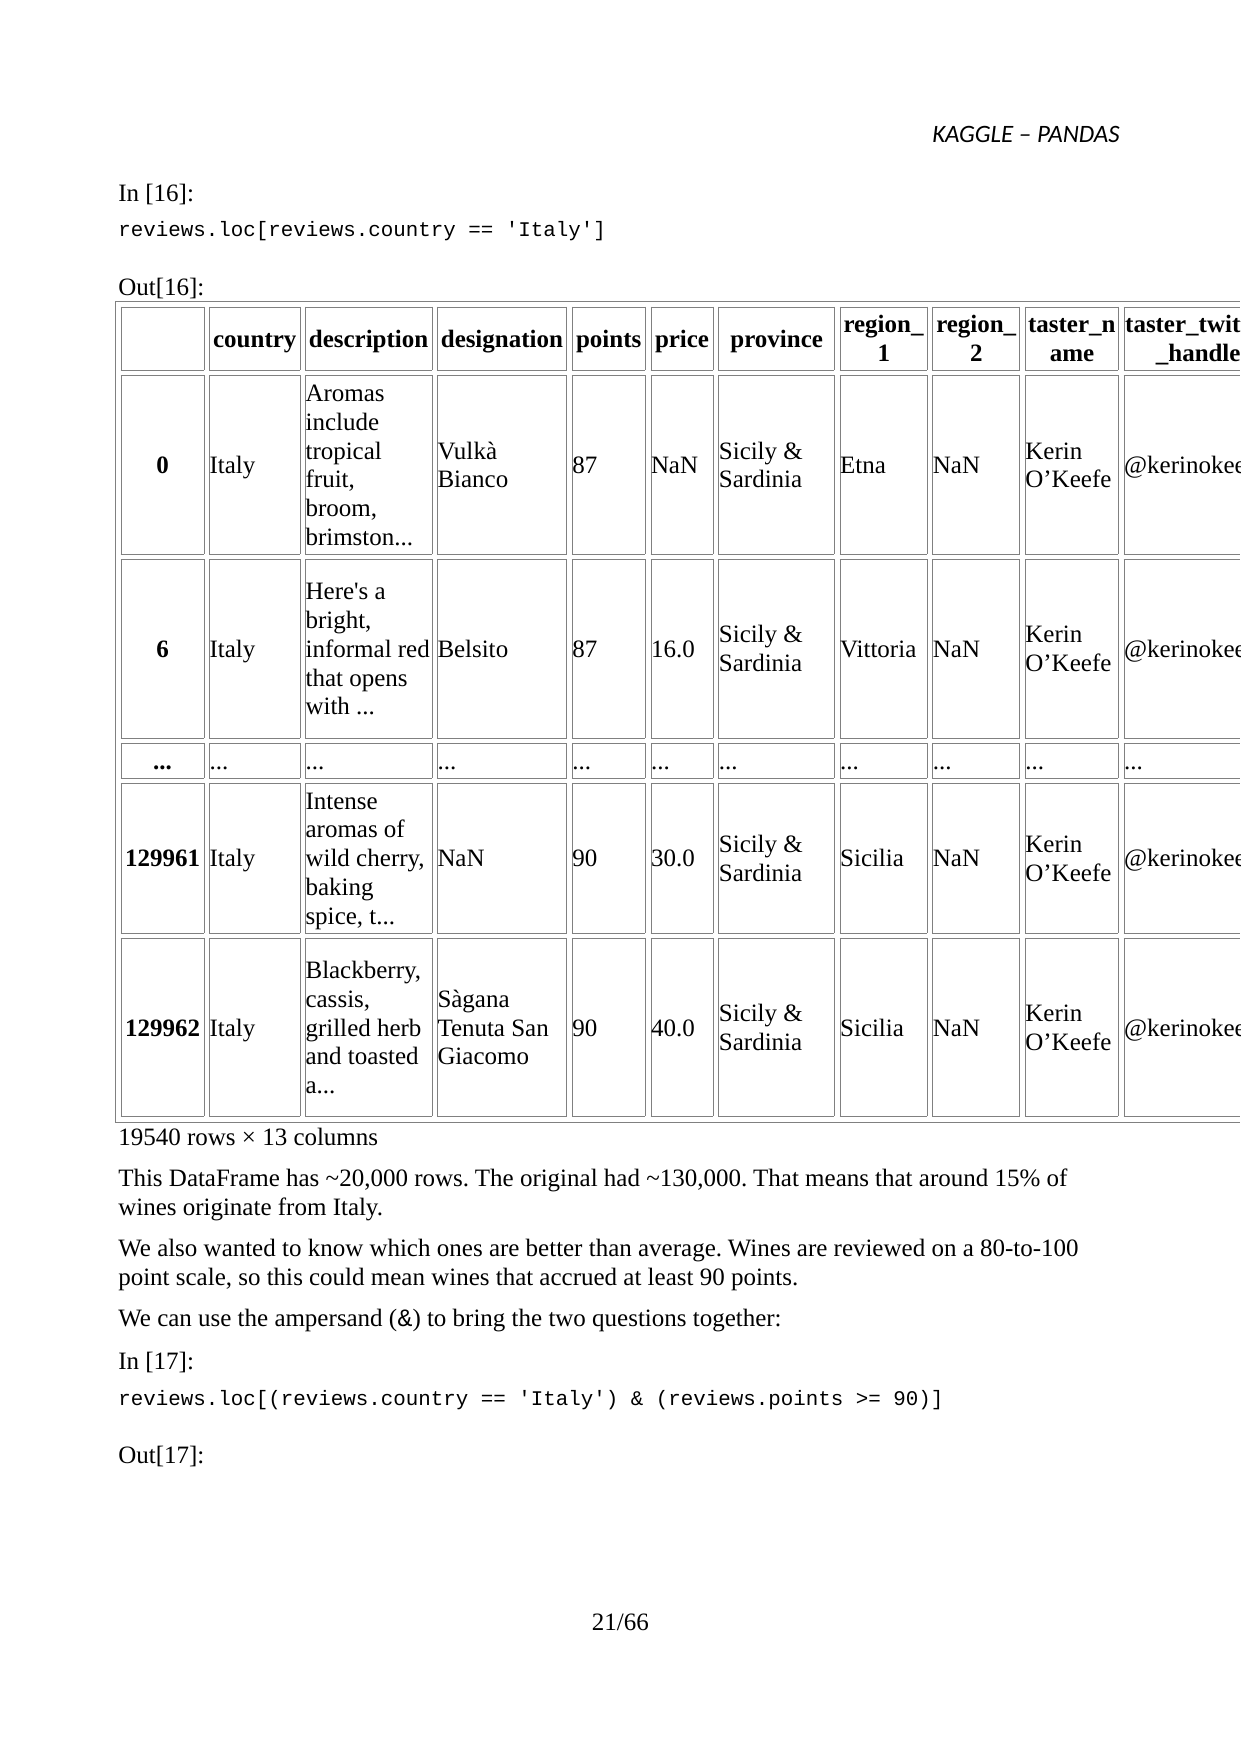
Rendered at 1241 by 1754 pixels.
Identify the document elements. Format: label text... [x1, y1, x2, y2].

table_cell Sicily & Sardinia [716, 554, 837, 737]
table_header designation [434, 302, 569, 370]
table_header [118, 302, 206, 370]
table_cell ... [1121, 738, 1240, 777]
table_cell Sicily & Sardinia [716, 370, 837, 554]
table_cell Sicilia [837, 778, 930, 932]
table_cell @kerinokeefe [1121, 554, 1240, 737]
table_header taster_name [1022, 302, 1121, 370]
table_cell Etna [837, 370, 930, 554]
table_cell Italy [206, 778, 302, 932]
table_cell ... [434, 738, 569, 777]
table_header [122, 308, 204, 370]
text In [16]: [118, 178, 1122, 207]
table_cell ... [118, 738, 206, 777]
table_header price [648, 302, 716, 370]
table_cell Here's a bright, informal red that opens with ... [303, 554, 434, 737]
table_cell Intense aromas of wild cherry, baking spice, t... [303, 778, 434, 932]
table_cell 40.0 [648, 933, 716, 1116]
text Out[16]: [118, 272, 1122, 301]
table_cell 16.0 [648, 554, 716, 737]
table_cell 30.0 [648, 778, 716, 932]
table_cell ... [930, 738, 1022, 777]
table_cell @kerinokeefe [1125, 784, 1240, 932]
table_cell Sàgana Tenuta San Giacomo [434, 933, 569, 1116]
table_cell Kerin O’Keefe [1022, 370, 1121, 554]
table_cell @kerinokeefe [1125, 560, 1240, 737]
table_cell Kerin O’Keefe [1022, 554, 1121, 737]
table_cell ... [569, 738, 648, 777]
table_header region_2 [930, 302, 1022, 370]
table_cell NaN [930, 778, 1022, 932]
table_cell Sicilia [837, 933, 930, 1116]
table_header taster_twitter_handle [1121, 302, 1240, 370]
table_header description [303, 302, 434, 370]
table_cell NaN [930, 554, 1022, 737]
text We can use the ampersand (&) to bring the two questions together: [118, 1303, 1122, 1334]
table_cell @kerinokeefe [1121, 778, 1240, 932]
table_header taster_twitter_handle [1125, 308, 1240, 370]
table_cell Italy [206, 370, 302, 554]
table_cell Kerin O’Keefe [1022, 933, 1121, 1116]
table_header country [206, 302, 302, 370]
table_cell 6 [118, 554, 206, 737]
text 19540 rows × 13 columns [118, 1123, 1122, 1150]
table_header region_1 [837, 302, 930, 370]
table_cell Belsito [434, 554, 569, 737]
text We also wanted to know which ones are better than average. Wines are reviewed on a 80-to-100 point scale, so this could mean wines that accrued at least 90 points. [118, 1233, 1122, 1290]
text In [17]: [118, 1346, 1122, 1375]
table_cell @kerinokeefe [1125, 376, 1240, 554]
table_cell 129961 [118, 778, 206, 932]
text reviews.loc[(reviews.country == 'Italy') & (reviews.points >= 90)] [118, 1387, 1122, 1411]
table_cell Italy [206, 933, 302, 1116]
table_cell 0 [118, 370, 206, 554]
table_cell 90 [569, 933, 648, 1116]
table_cell @kerinokeefe [1125, 939, 1240, 1116]
table_cell 129962 [118, 933, 206, 1116]
table_header province [716, 302, 837, 370]
table_cell ... [1022, 738, 1121, 777]
table_cell Kerin O’Keefe [1022, 778, 1121, 932]
table_cell NaN [648, 370, 716, 554]
table_cell ... [716, 738, 837, 777]
text reviews.loc[reviews.country == 'Italy'] [118, 219, 1122, 243]
table_cell 87 [569, 554, 648, 737]
table_cell NaN [930, 370, 1022, 554]
table_cell NaN [930, 933, 1022, 1116]
table_cell ... [206, 738, 302, 777]
table_cell ... [303, 738, 434, 777]
table_header points [569, 302, 648, 370]
text This DataFrame has ~20,000 rows. The original had ~130,000. That means that around 15% of wines originate from Italy. [118, 1163, 1122, 1220]
table_cell Aromas include tropical fruit, broom, brimston... [303, 370, 434, 554]
table_cell 90 [569, 778, 648, 932]
table_cell Blackberry, cassis, grilled herb and toasted a... [303, 933, 434, 1116]
table_cell Italy [206, 554, 302, 737]
table_cell 87 [569, 370, 648, 554]
table_cell ... [837, 738, 930, 777]
table_cell ... [648, 738, 716, 777]
table_cell Sicily & Sardinia [716, 933, 837, 1116]
table_cell Vulkà Bianco [434, 370, 569, 554]
text Out[17]: [118, 1441, 1122, 1469]
table_cell Sicily & Sardinia [716, 778, 837, 932]
table_cell @kerinokeefe [1121, 370, 1240, 554]
table_cell Vittoria [837, 554, 930, 737]
table_cell NaN [434, 778, 569, 932]
table_cell @kerinokeefe [1121, 933, 1240, 1116]
